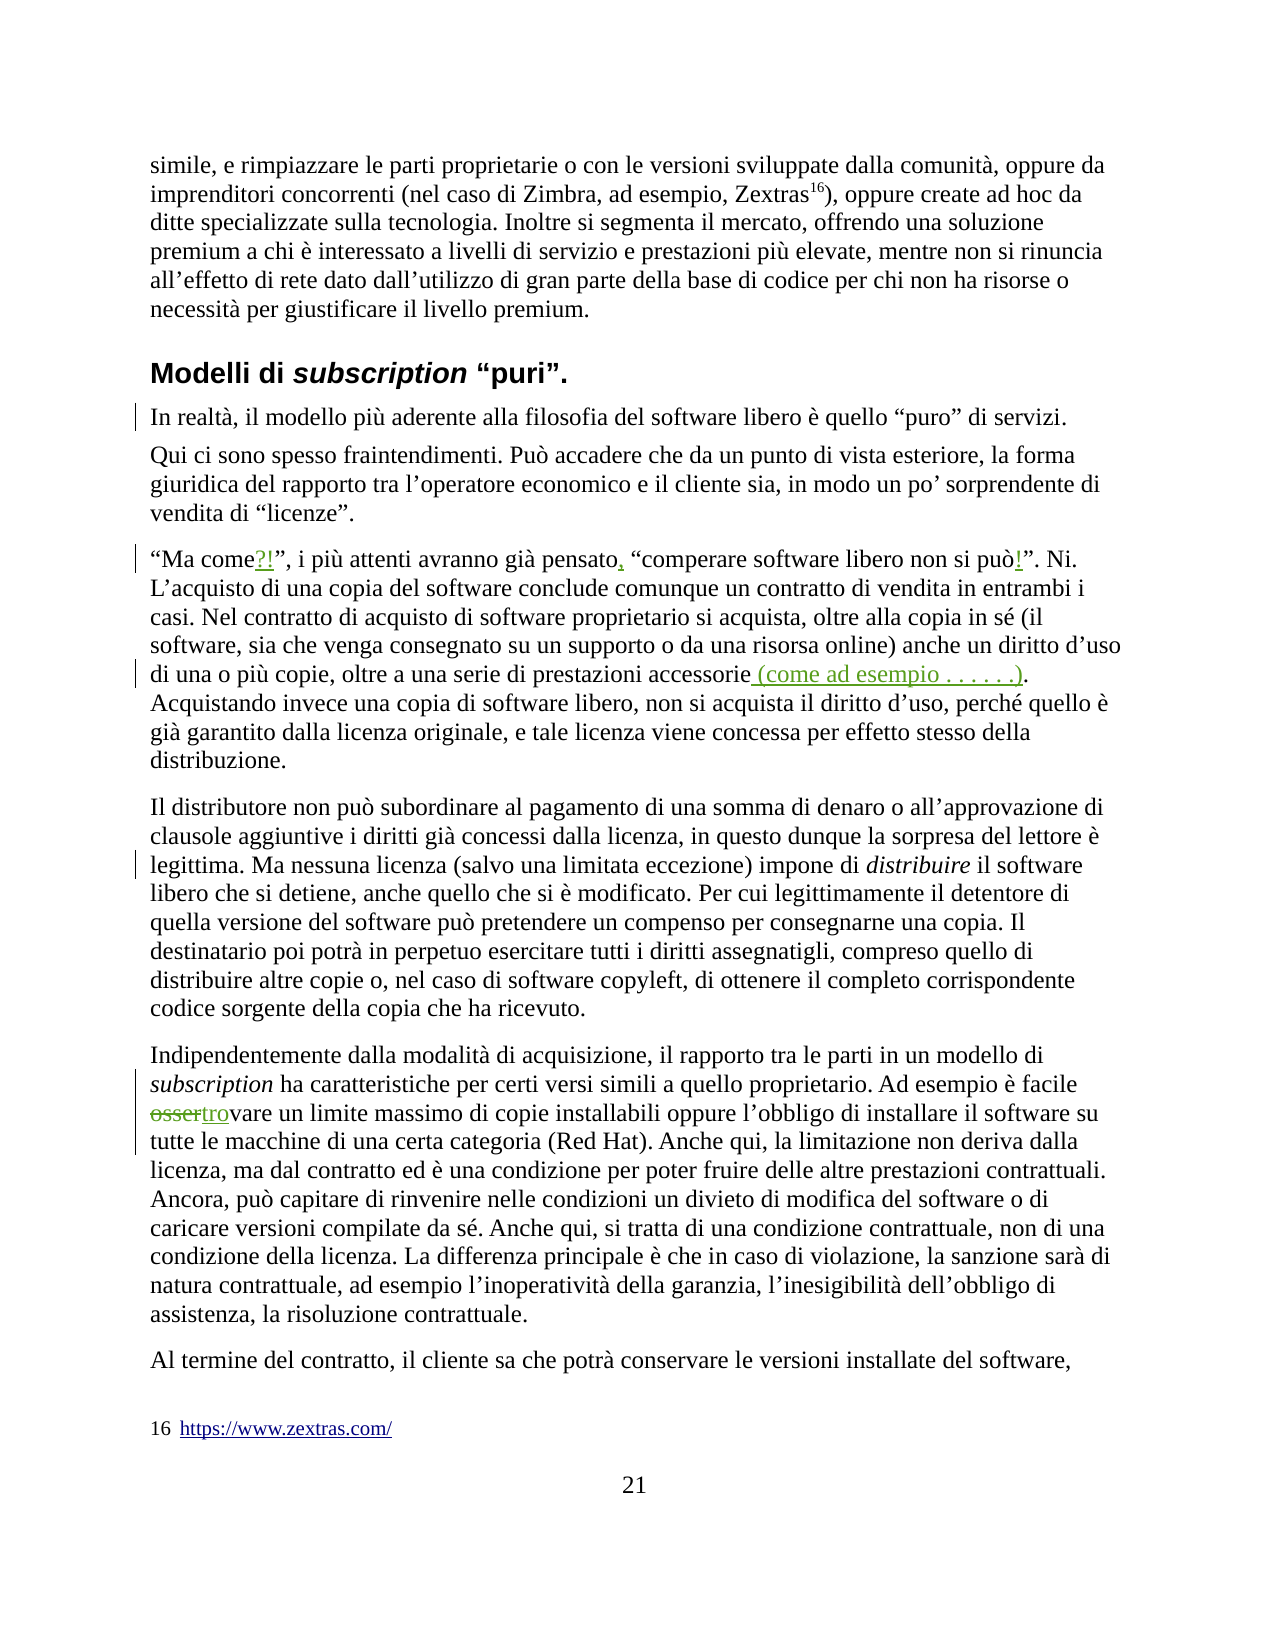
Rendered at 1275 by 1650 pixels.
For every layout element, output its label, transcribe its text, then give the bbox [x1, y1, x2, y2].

text Al termine del contratto, il cliente sa che potrà conservare le versioni installate del software, [150, 1346, 1125, 1374]
text https://www.zextras.com/ [150, 1416, 1125, 1440]
text “Ma come?!”, i più attenti avranno già pensato, “comperare software libero non si può!”. Ni. L’acquisto di una copia del software conclude comunque un contratto di vendita in entrambi i casi. Nel contratto di acquisto di software proprietario si acquista, oltre alla copia in sé (il software, sia che venga consegnato su un supporto o da una risorsa online) anche un diritto d’uso di una o più copie, oltre a una serie di prestazioni accessorie (come ad esempio . . . . . .). Acquistando invece una copia di software libero, non si acquista il diritto d’uso, perché quello è già garantito dalla licenza originale, e tale licenza viene concessa per effetto stesso della distribuzione. [150, 544, 1125, 774]
text In realtà, il modello più aderente alla filosofia del software libero è quello “puro” di servizi. [150, 402, 1125, 431]
text simile, e rimpiazzare le parti proprietarie o con le versioni sviluppate dalla comunità, oppure da imprenditori concorrenti (nel caso di Zimbra, ad esempio, Zextras), oppure create ad hoc da ditte specializzate sulla tecnologia. Inoltre si segmenta il mercato, offrendo una soluzione premium a chi è interessato a livelli di servizio e prestazioni più elevate, mentre non si rinuncia all’effetto di rete dato dall’utilizzo di gran parte della base di codice per chi non ha risorse o necessità per giustificare il livello premium. [150, 150, 1125, 322]
text Indipendentemente dalla modalità di acquisizione, il rapporto tra le parti in un modello di subscription ha caratteristiche per certi versi simili a quello proprietario. Ad esempio è facile trovare un limite massimo di copie installabili oppure l’obbligo di installare il software su tutte le macchine di una certa categoria (Red Hat). Anche qui, la limitazione non deriva dalla licenza, ma dal contratto ed è una condizione per poter fruire delle altre prestazioni contrattuali. Ancora, può capitare di rinvenire nelle condizioni un divieto di modifica del software o di caricare versioni compilate da sé. Anche qui, si tratta di una condizione contrattuale, non di una condizione della licenza. La differenza principale è che in caso di violazione, la sanzione sarà di natura contrattuale, ad esempio l’inoperatività della garanzia, l’inesigibilità dell’obbligo di assistenza, la risoluzione contrattuale. [150, 1040, 1125, 1328]
text Il distributore non può subordinare al pagamento di una somma di denaro o all’approvazione di clausole aggiuntive i diritti già concessi dalla licenza, in questo dunque la sorpresa del lettore è legittima. Ma nessuna licenza (salvo una limitata eccezione) impone di distribuire il software libero che si detiene, anche quello che si è modificato. Per cui legittimamente il detentore di quella versione del software può pretendere un compenso per consegnarne una copia. Il destinatario poi potrà in perpetuo esercitare tutti i diritti assegnatigli, compreso quello di distribuire altre copie o, nel caso di software copyleft, di ottenere il completo corrispondente codice sorgente della copia che ha ricevuto. [150, 792, 1125, 1022]
text Qui ci sono spesso fraintendimenti. Può accadere che da un punto di vista esteriore, la forma giuridica del rapporto tra l’operatore economico e il cliente sia, in modo un po’ sorprendente di vendita di “licenze”. [150, 440, 1125, 526]
subtitle Modelli di subscription “puri”. [150, 356, 1125, 390]
